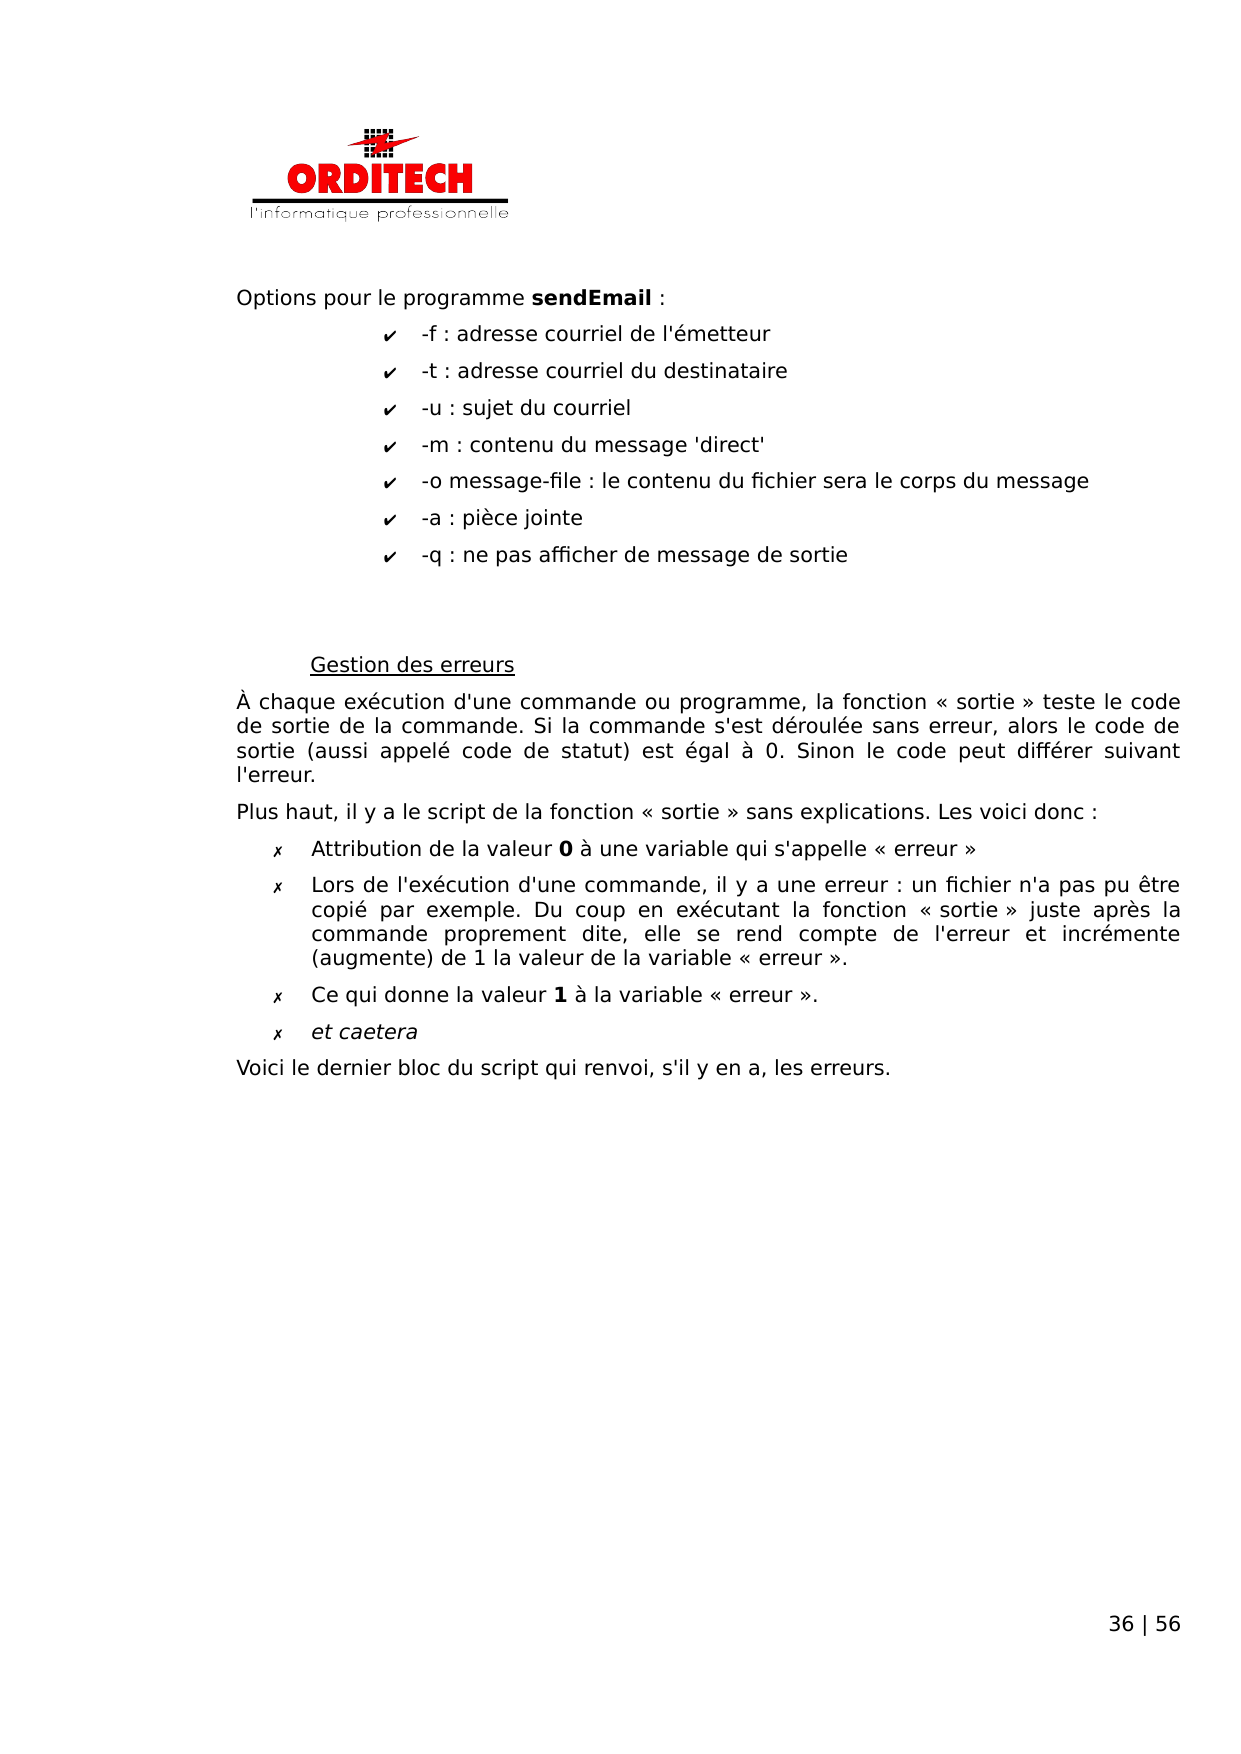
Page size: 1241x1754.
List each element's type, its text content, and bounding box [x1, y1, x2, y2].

list -u : sujet du courriel [384, 396, 1181, 420]
list Ce qui donne la valeur 1 à la variable « erreur ». [274, 983, 1181, 1007]
text Voici le dernier bloc du script qui renvoi, s'il y en a, les erreurs. [236, 1056, 1181, 1081]
list Gestion des erreurs [273, 653, 1181, 678]
list Attribution de la valeur 0 à une variable qui s'appelle « erreur » [274, 837, 1181, 861]
list -t : adresse courriel du destinataire [384, 359, 1181, 383]
list Lors de l'exécution d'une commande, il y a une erreur : un fichier n'a pas pu être copié par exemple. Du coup en exécutant la fonction « sortie » juste après la commande proprement dite, elle se rend compte de l'erreur et incrémente (augmente) de 1 la valeur de la variable « erreur ». [274, 873, 1181, 970]
text À chaque exécution d'une commande ou programme, la fonction « sortie » teste le code de sortie de la commande. Si la commande s'est déroulée sans erreur, alors le code de sortie (aussi appelé code de statut) est égal à 0. Sinon le code peut différer suivant l'erreur. [236, 690, 1181, 787]
list -a : pièce jointe [384, 506, 1181, 531]
list et caetera [274, 1020, 1181, 1044]
picture [236, 118, 527, 232]
list -m : contenu du message 'direct' [384, 433, 1181, 457]
text Plus haut, il y a le script de la fonction « sortie » sans explications. Les voici donc : [236, 800, 1181, 824]
list -f : adresse courriel de l'émetteur [384, 322, 1181, 347]
list -q : ne pas afficher de message de sortie [384, 543, 1181, 567]
text Options pour le programme sendEmail : [236, 286, 1181, 310]
list -o message-file : le contenu du fichier sera le corps du message [384, 469, 1181, 494]
